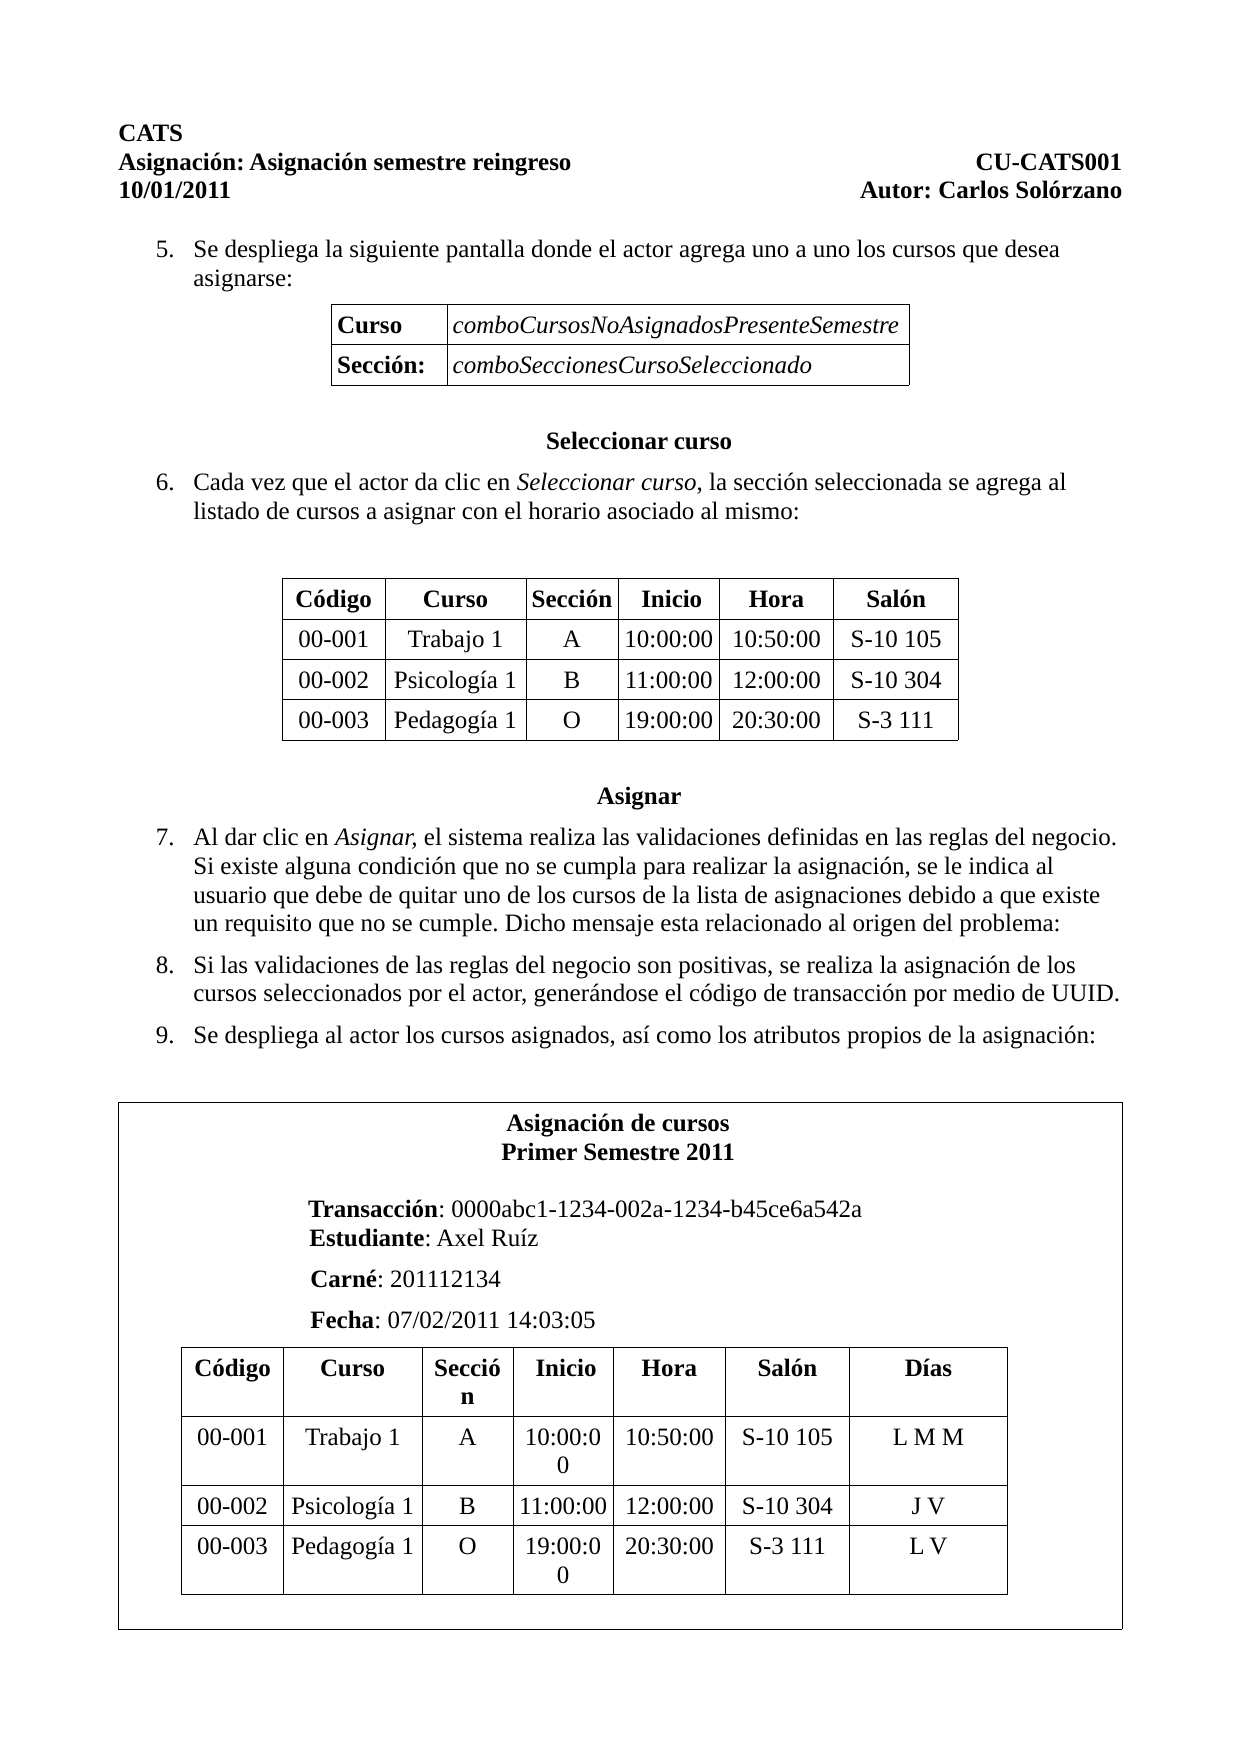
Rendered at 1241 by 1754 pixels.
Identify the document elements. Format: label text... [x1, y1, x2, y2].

table_header Curso [386, 579, 526, 619]
list Al dar clic en Asignar, el sistema realiza las validaciones definidas en las reglas del negocio. Si existe alguna condición que no se cumpla para realizar la asignación, se le indica al usuario que debe de quitar uno de los cursos de la lista de asignaciones debido a que existe un requisito que no se cumple. Dicho mensaje esta relacionado al origen del problema: [156, 822, 1122, 937]
table_cell 00-001 [182, 1417, 283, 1485]
table_header Código [283, 579, 385, 619]
list Se despliega al actor los cursos asignados, así como los atributos propios de la asignación: [156, 1020, 1122, 1048]
table_header Sección [423, 1348, 513, 1416]
table_cell 11:00:00 [514, 1486, 613, 1525]
list Se despliega la siguiente pantalla donde el actor agrega uno a uno los cursos que desea asignarse: [156, 234, 1122, 291]
table_cell S-10 304 [834, 660, 958, 699]
table_cell L V [850, 1526, 1007, 1594]
table_cell Trabajo 1 [284, 1417, 422, 1485]
table_header Sección [527, 579, 618, 619]
table_cell Psicología 1 [386, 660, 526, 699]
table_cell Trabajo 1 [386, 620, 526, 659]
list Cada vez que el actor da clic en Seleccionar curso, la sección seleccionada se agrega al listado de cursos a asignar con el horario asociado al mismo: [156, 467, 1122, 524]
table_header Salón [834, 579, 958, 619]
table_cell 12:00:00 [720, 660, 833, 699]
table_cell S-10 304 [726, 1486, 849, 1525]
table_cell O [527, 700, 618, 739]
table_header comboCursosNoAsignadosPresenteSemestre [448, 305, 909, 344]
list Si las validaciones de las reglas del negocio son positivas, se realiza la asignación de los cursos seleccionados por el actor, generándose el código de transacción por medio de UUID. [156, 950, 1122, 1007]
table_header Hora [614, 1348, 725, 1416]
table_cell 11:00:00 [619, 660, 719, 699]
table_header Código [182, 1348, 283, 1416]
table_cell 10:50:00 [720, 620, 833, 659]
table_cell 00-002 [182, 1486, 283, 1525]
table_cell 20:30:00 [720, 700, 833, 739]
table_cell 00-003 [182, 1526, 283, 1594]
table_cell S-10 105 [834, 620, 958, 659]
table_cell 19:00:00 [514, 1526, 613, 1594]
table_cell S-10 105 [726, 1417, 849, 1485]
table_cell 19:00:00 [619, 700, 719, 739]
table_cell 20:30:00 [614, 1526, 725, 1594]
table_cell S-3 111 [726, 1526, 849, 1594]
table_cell 00-001 [283, 620, 385, 659]
table_cell J V [850, 1486, 1007, 1525]
table_cell 10:00:00 [514, 1417, 613, 1485]
table_header Hora [720, 579, 833, 619]
table_cell Psicología 1 [284, 1486, 422, 1525]
table_cell 12:00:00 [614, 1486, 725, 1525]
table_cell B [423, 1486, 513, 1525]
table_cell comboSeccionesCursoSeleccionado [448, 345, 909, 384]
table_header Inicio [514, 1348, 613, 1416]
table_cell B [527, 660, 618, 699]
table_cell Pedagogía 1 [386, 700, 526, 739]
table_header Curso [332, 305, 447, 344]
table_cell A [423, 1417, 513, 1485]
table_header Días [850, 1348, 1007, 1416]
table_cell Pedagogía 1 [284, 1526, 422, 1594]
table_cell A [527, 620, 618, 659]
table_header Salón [726, 1348, 849, 1416]
table_cell 10:50:00 [614, 1417, 725, 1485]
table_cell O [423, 1526, 513, 1594]
table_cell Sección: [332, 345, 447, 384]
text Asignar [156, 781, 1122, 810]
table_header Inicio [619, 579, 719, 619]
table_header Asignación de cursos Primer Semestre 2011 Transacción: 0000abc1-1234-002a-1234-b45ce6a542a Estudiante: Axel Ruíz Carné: 201112134 Fecha: 07/02/2011 14:03:05 [119, 1103, 1122, 1629]
table_cell S-3 111 [834, 700, 958, 739]
table_cell 00-003 [283, 700, 385, 739]
text Seleccionar curso [156, 426, 1122, 454]
table_header Curso [284, 1348, 422, 1416]
table_cell L M M [850, 1417, 1007, 1485]
table_cell 10:00:00 [619, 620, 719, 659]
table_cell 00-002 [283, 660, 385, 699]
